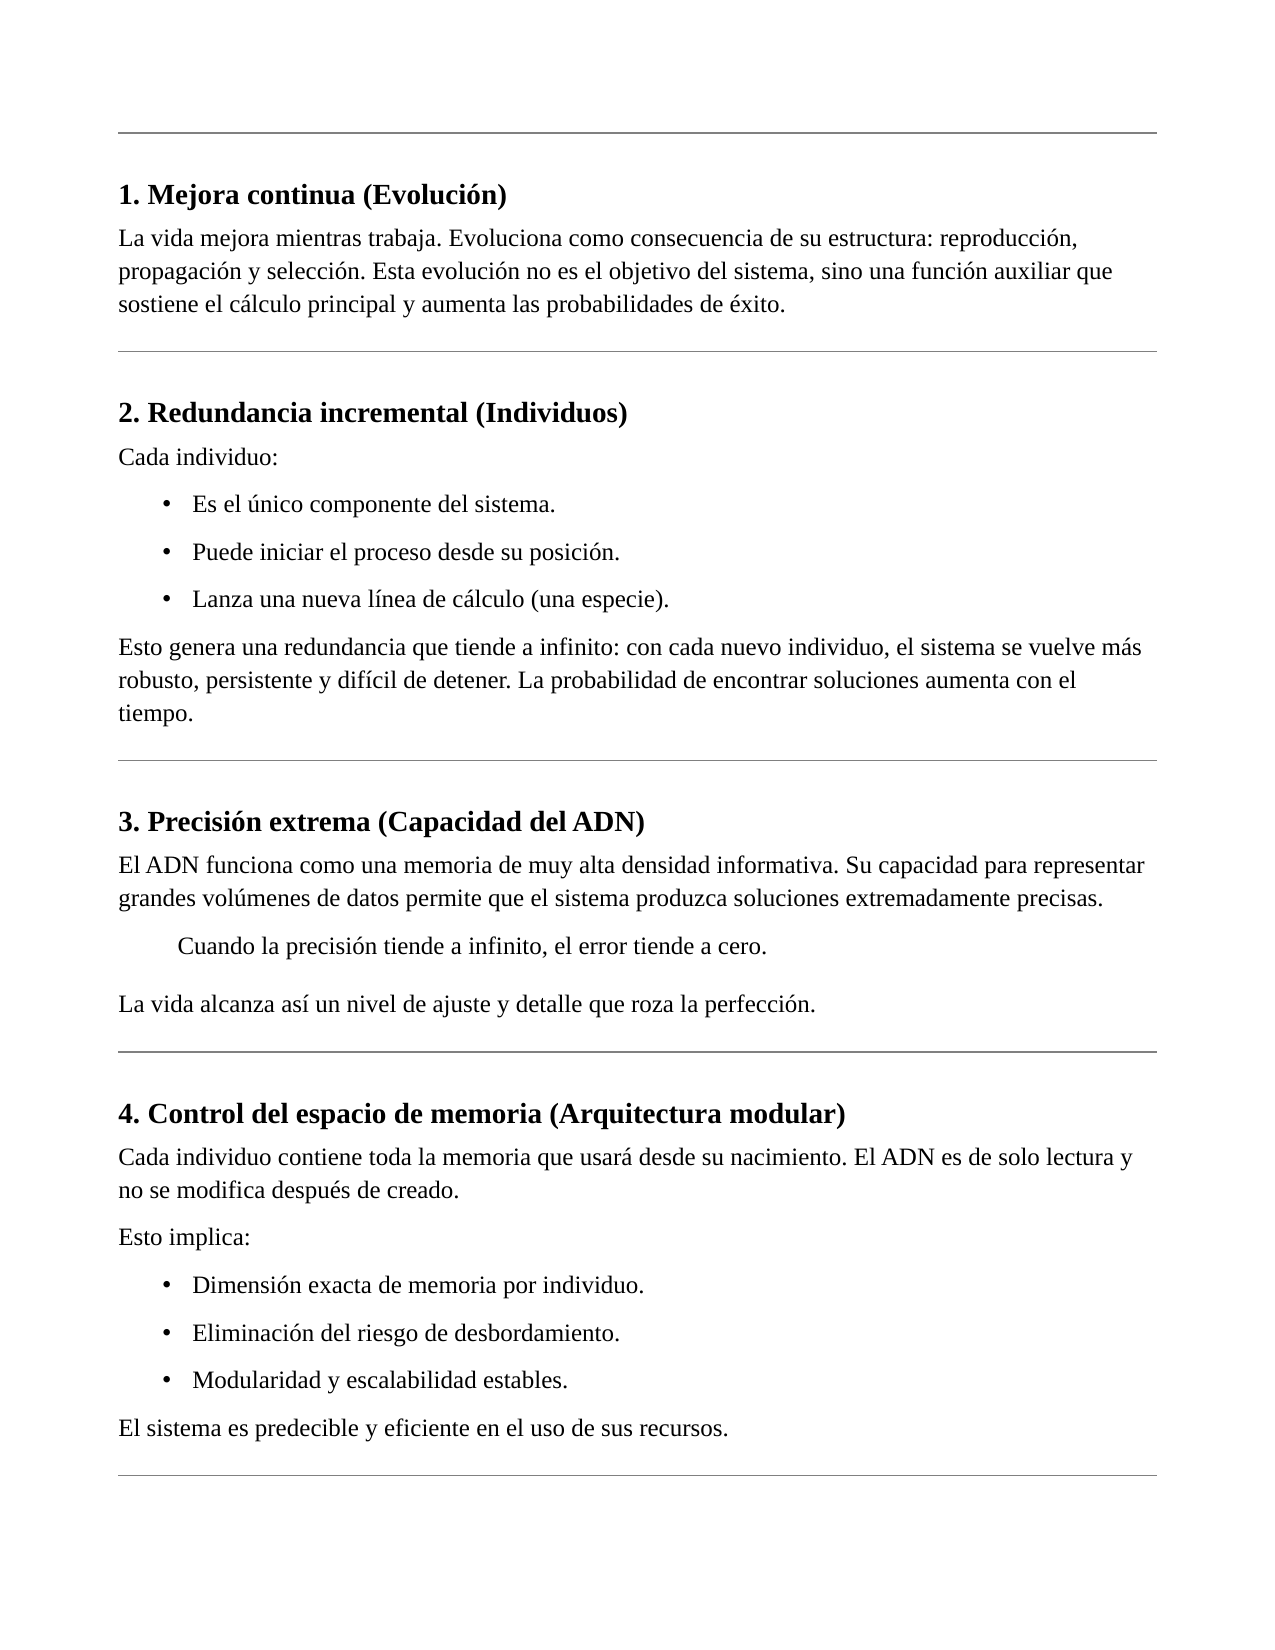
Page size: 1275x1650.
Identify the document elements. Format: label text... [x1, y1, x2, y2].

text La vida alcanza así un nivel de ajuste y detalle que roza la perfección. [118, 989, 1157, 1018]
list Dimensión exacta de memoria por individuo. [162, 1270, 1157, 1299]
text El ADN funciona como una memoria de muy alta densidad informativa. Su capacidad para representar grandes volúmenes de datos permite que el sistema produzca soluciones extremadamente precisas. [118, 851, 1157, 912]
text Cada individuo: [118, 442, 1157, 470]
subtitle 3. Precisión extrema (Capacidad del ADN) [118, 804, 1157, 838]
text La vida mejora mientras trabaja. Evoluciona como consecuencia de su estructura: reproducción, propagación y selección. Esta evolución no es el objetivo del sistema, sino una función auxiliar que sostiene el cálculo principal y aumenta las probabilidades de éxito. [118, 223, 1157, 318]
text Esto genera una redundancia que tiende a infinito: con cada nuevo individuo, el sistema se vuelve más robusto, persistente y difícil de detener. La probabilidad de encontrar soluciones aumenta con el tiempo. [118, 632, 1157, 727]
list Puede iniciar el proceso desde su posición. [162, 537, 1157, 566]
text Cada individuo contiene toda la memoria que usará desde su nacimiento. El ADN es de solo lectura y no se modifica después de creado. [118, 1142, 1157, 1204]
list Eliminación del riesgo de desbordamiento. [162, 1318, 1157, 1346]
list Modularidad y escalabilidad estables. [162, 1365, 1157, 1394]
subtitle 2. Redundancia incremental (Individuos) [118, 396, 1157, 429]
list Lanza una nueva línea de cálculo (una especie). [162, 584, 1157, 613]
text El sistema es predecible y eficiente en el uso de sus recursos. [118, 1413, 1157, 1442]
subtitle 4. Control del espacio de memoria (Arquitectura modular) [118, 1096, 1157, 1129]
text Cuando la precisión tiende a infinito, el error tiende a cero. [177, 931, 1098, 960]
subtitle 1. Mejora continua (Evolución) [118, 177, 1157, 211]
text Esto implica: [118, 1222, 1157, 1251]
list Es el único componente del sistema. [162, 489, 1157, 518]
